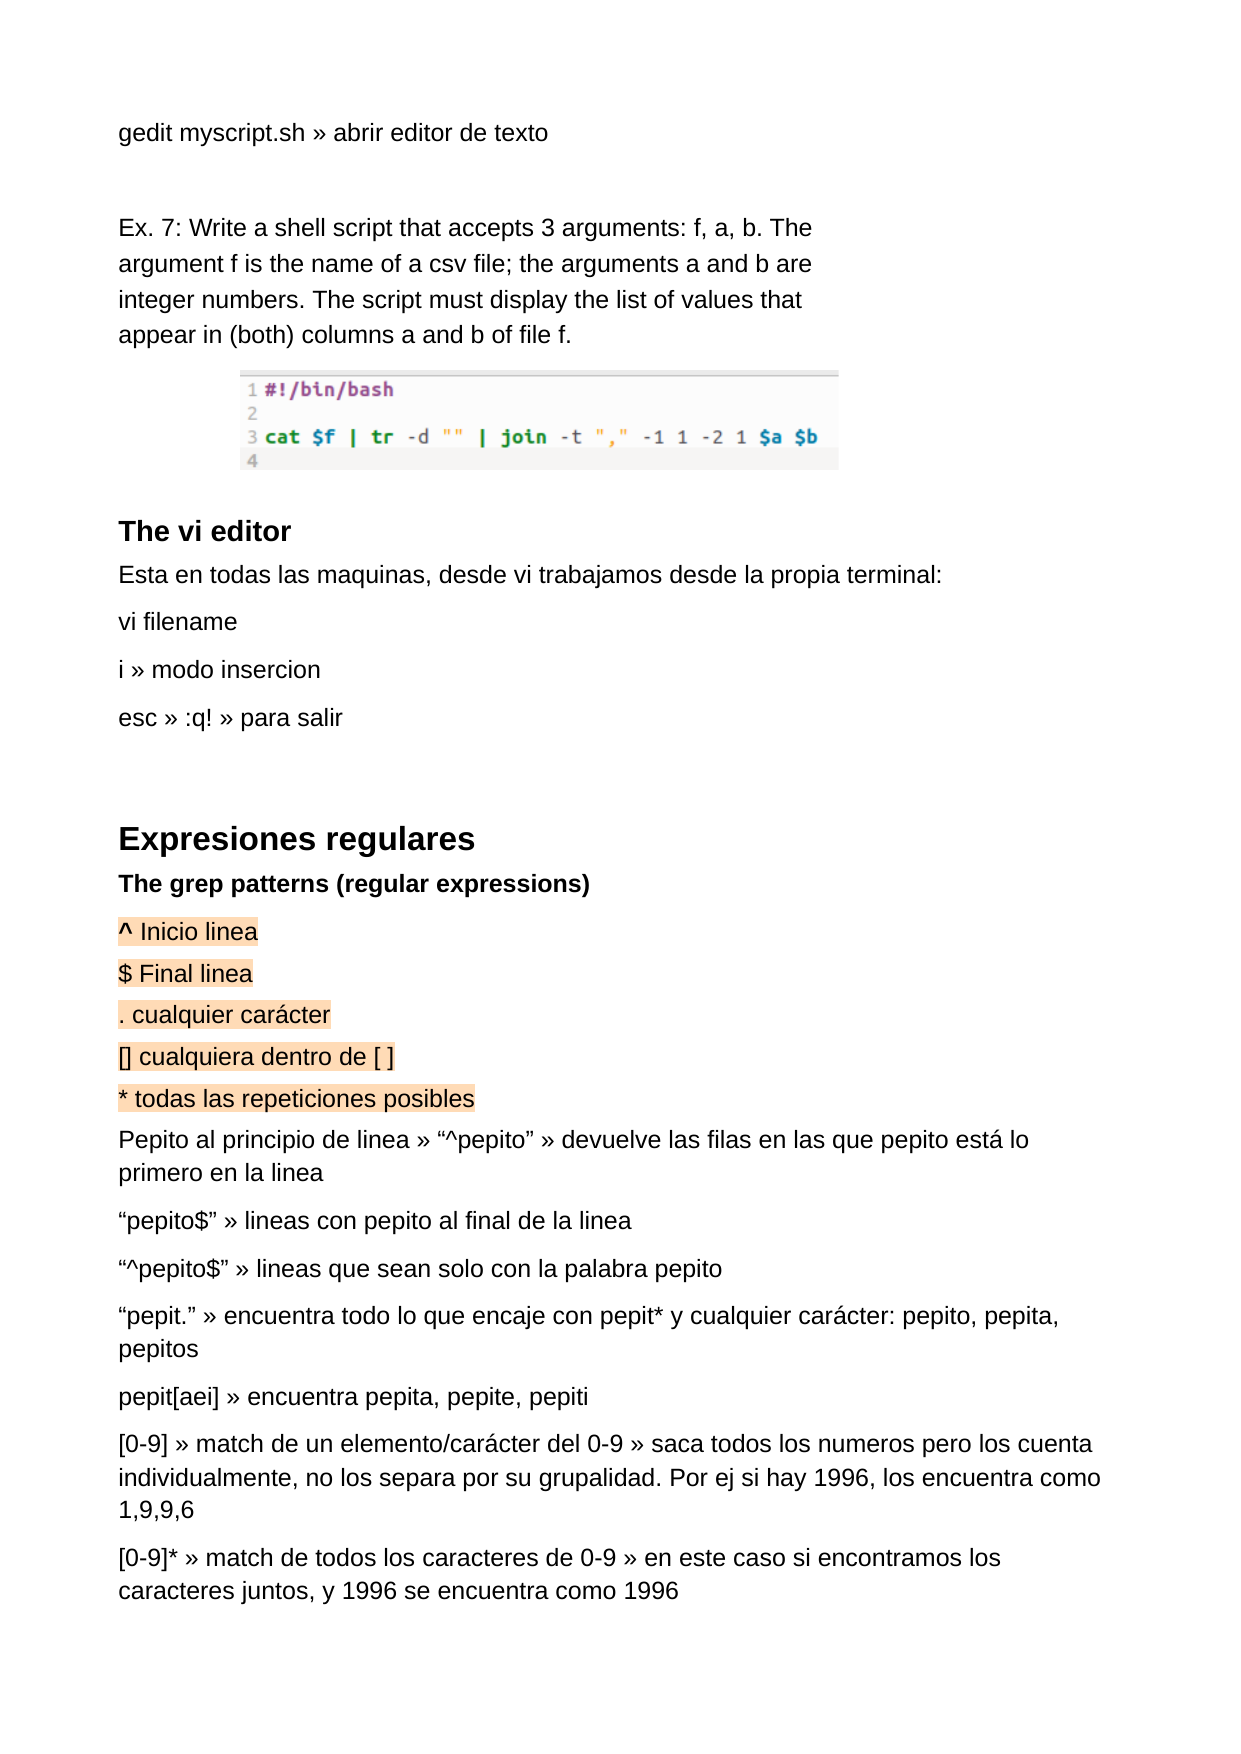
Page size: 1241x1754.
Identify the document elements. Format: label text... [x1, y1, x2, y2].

text [0-9] » match de un elemento/carácter del 0-9 » saca todos los numeros pero los cuenta individualmente, no los separa por su grupalidad. Por ej si hay 1996, los encuentra como 1,9,9,6 [118, 1429, 1122, 1524]
text “pepit.” » encuentra todo lo que encaje con pepit* y cualquier carácter: pepito, pepita, pepitos [118, 1301, 1122, 1363]
text argument f is the name of a csv file; the arguments a and b are [118, 249, 1122, 278]
text Pepito al principio de linea » “^pepito” » devuelve las filas en las que pepito está lo primero en la linea [118, 1125, 1122, 1187]
text esc » :q! » para salir [118, 702, 1122, 731]
text “^pepito$” » lineas que sean solo con la palabra pepito [118, 1254, 1122, 1282]
text integer numbers. The script must display the list of values that [118, 285, 1122, 313]
text i » modo insercion [118, 655, 1122, 684]
text gedit myscript.sh » abrir editor de texto [118, 118, 1122, 147]
text The grep patterns (regular expressions) [118, 869, 1122, 898]
text * todas las repeticiones posibles [118, 1084, 1122, 1112]
text appear in (both) columns a and b of file f. [118, 321, 1122, 349]
text . cualquier carácter [118, 1000, 1122, 1029]
picture [240, 370, 839, 470]
text Esta en todas las maquinas, desde vi trabajamos desde la propia terminal: [118, 560, 1122, 588]
text [0-9]* » match de todos los caracteres de 0-9 » en este caso si encontramos los caracteres juntos, y 1996 se encuentra como 1996 [118, 1543, 1122, 1605]
text $ Final linea [118, 959, 1122, 987]
subtitle Expresiones regulares [118, 818, 1122, 857]
text [] cualquiera dentro de [ ] [118, 1042, 1122, 1071]
subtitle The vi editor [118, 514, 1122, 547]
text “pepito$” » lineas con pepito al final de la linea [118, 1206, 1122, 1235]
text Ex. 7: Write a shell script that accepts 3 arguments: f, a, b. The [118, 213, 1122, 242]
text pepit[aei] » encuentra pepita, pepite, pepiti [118, 1382, 1122, 1411]
text ^ Inicio linea [118, 917, 1122, 946]
text vi filename [118, 607, 1122, 636]
